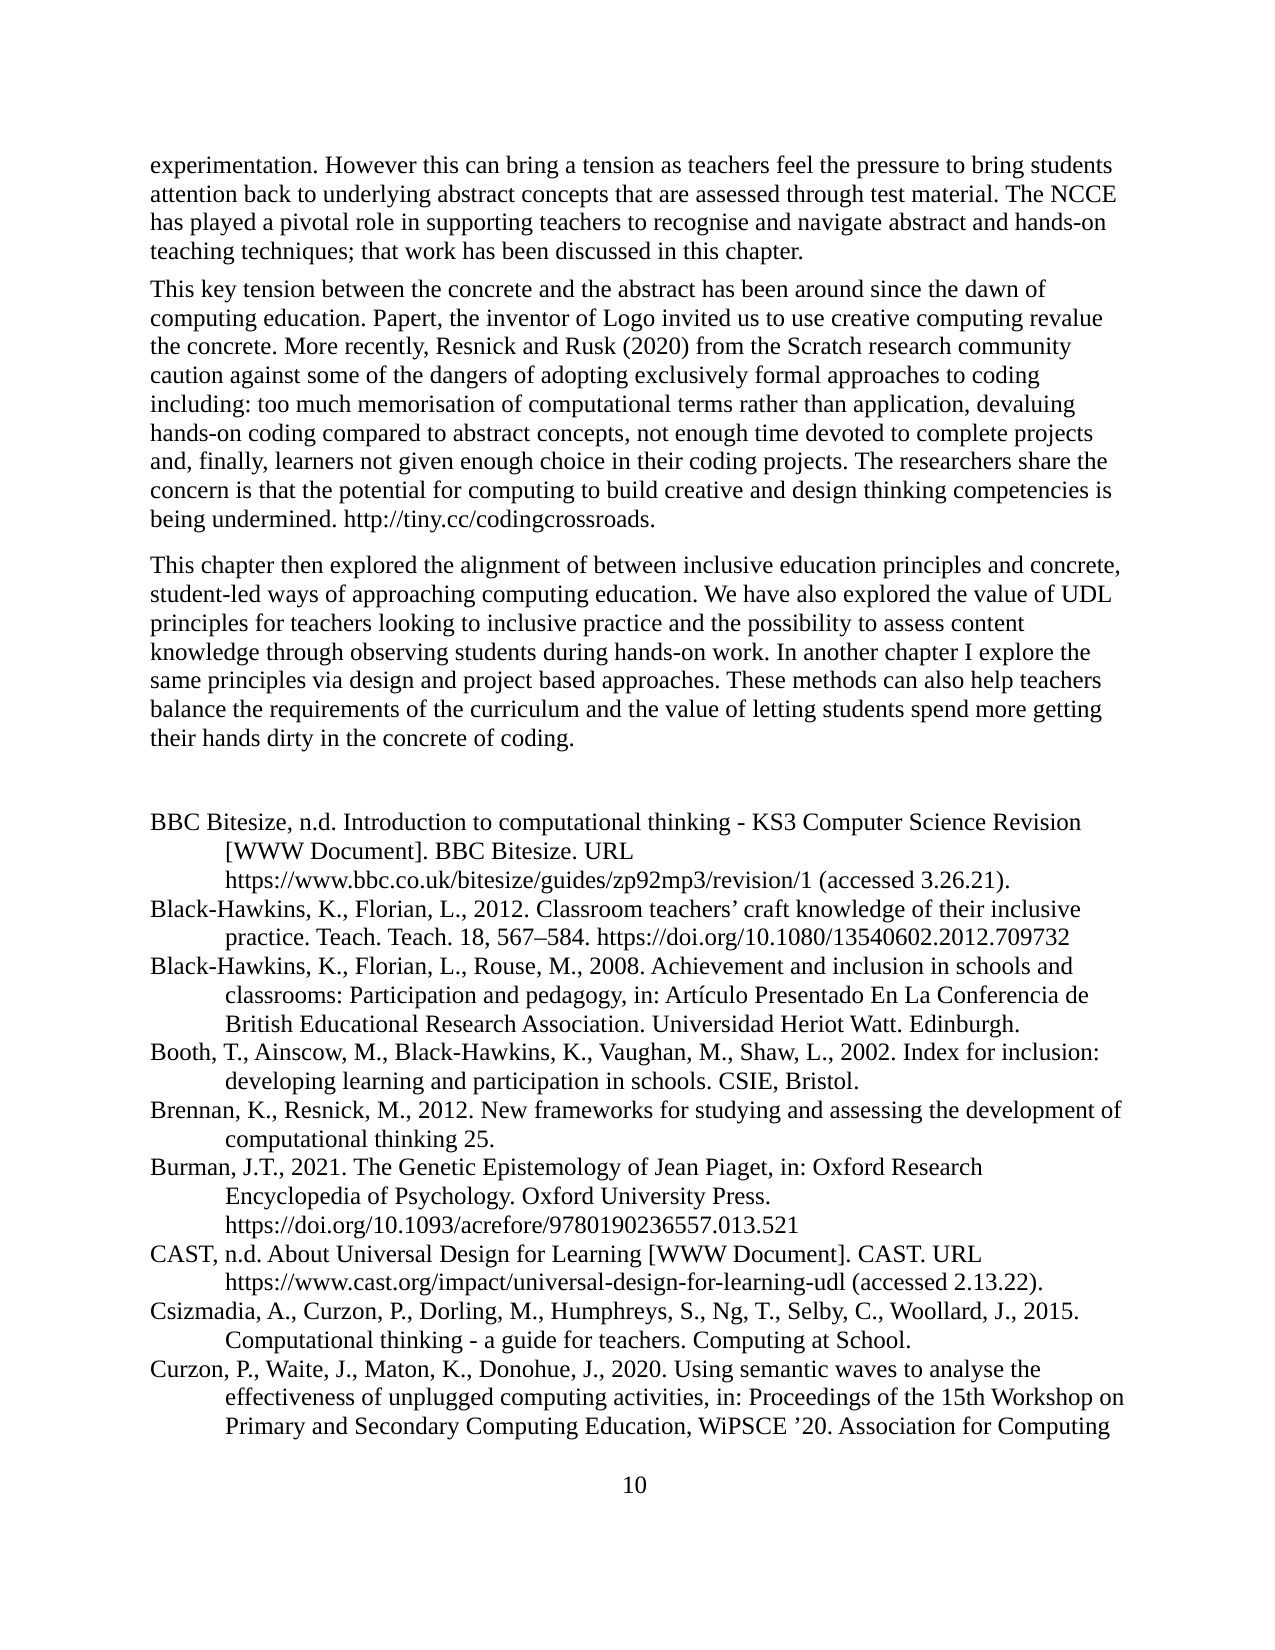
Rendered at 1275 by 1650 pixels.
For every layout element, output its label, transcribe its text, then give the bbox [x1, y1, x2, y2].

text Black-Hawkins, K., Florian, L., Rouse, M., 2008. Achievement and inclusion in schools and classrooms: Participation and pedagogy, in: Artículo Presentado En La Conferencia de British Educational Research Association. Universidad Heriot Watt. Edinburgh. [150, 951, 1125, 1037]
text Black-Hawkins, K., Florian, L., 2012. Classroom teachers’ craft knowledge of their inclusive practice. Teach. Teach. 18, 567–584. https://doi.org/10.1080/13540602.2012.709732 [150, 894, 1125, 951]
text experimentation. However this can bring a tension as teachers feel the pressure to bring students attention back to underlying abstract concepts that are assessed through test material. The NCCE has played a pivotal role in supporting teachers to recognise and navigate abstract and hands-on teaching techniques; that work has been discussed in this chapter. [150, 150, 1125, 265]
text Csizmadia, A., Curzon, P., Dorling, M., Humphreys, S., Ng, T., Selby, C., Woollard, J., 2015. Computational thinking - a guide for teachers. Computing at School. [150, 1296, 1125, 1354]
text Burman, J.T., 2021. The Genetic Epistemology of Jean Piaget, in: Oxford Research Encyclopedia of Psychology. Oxford University Press. https://doi.org/10.1093/acrefore/9780190236557.013.521 [150, 1152, 1125, 1239]
text Booth, T., Ainscow, M., Black-Hawkins, K., Vaughan, M., Shaw, L., 2002. Index for inclusion: developing learning and participation in schools. CSIE, Bristol. [150, 1037, 1125, 1095]
text CAST, n.d. About Universal Design for Learning [WWW Document]. CAST. URL https://www.cast.org/impact/universal-design-for-learning-udl (accessed 2.13.22). [150, 1239, 1125, 1296]
text This chapter then explored the alignment of between inclusive education principles and concrete, student-led ways of approaching computing education. We have also explored the value of UDL principles for teachers looking to inclusive practice and the possibility to assess content knowledge through observing students during hands-on work. In another chapter I explore the same principles via design and project based approaches. These methods can also help teachers balance the requirements of the curriculum and the value of letting students spend more getting their hands dirty in the concrete of coding. [150, 551, 1125, 752]
text Curzon, P., Waite, J., Maton, K., Donohue, J., 2020. Using semantic waves to analyse the effectiveness of unplugged computing activities, in: Proceedings of the 15th Workshop on Primary and Secondary Computing Education, WiPSCE ’20. Association for Computing [150, 1354, 1125, 1440]
text This key tension between the concrete and the abstract has been around since the dawn of computing education. Papert, the inventor of Logo invited us to use creative computing revalue the concrete. More recently, Resnick and Rusk (2020) from the Scratch research community caution against some of the dangers of adopting exclusively formal approaches to coding including: too much memorisation of computational terms rather than application, devaluing hands-on coding compared to abstract concepts, not enough time devoted to complete projects and, finally, learners not given enough choice in their coding projects. The researchers share the concern is that the potential for computing to build creative and design thinking competencies is being undermined. http://tiny.cc/codingcrossroads. [150, 274, 1125, 533]
text BBC Bitesize, n.d. Introduction to computational thinking - KS3 Computer Science Revision [WWW Document]. BBC Bitesize. URL https://www.bbc.co.uk/bitesize/guides/zp92mp3/revision/1 (accessed 3.26.21). [150, 807, 1125, 894]
text Brennan, K., Resnick, M., 2012. New frameworks for studying and assessing the development of computational thinking 25. [150, 1095, 1125, 1152]
